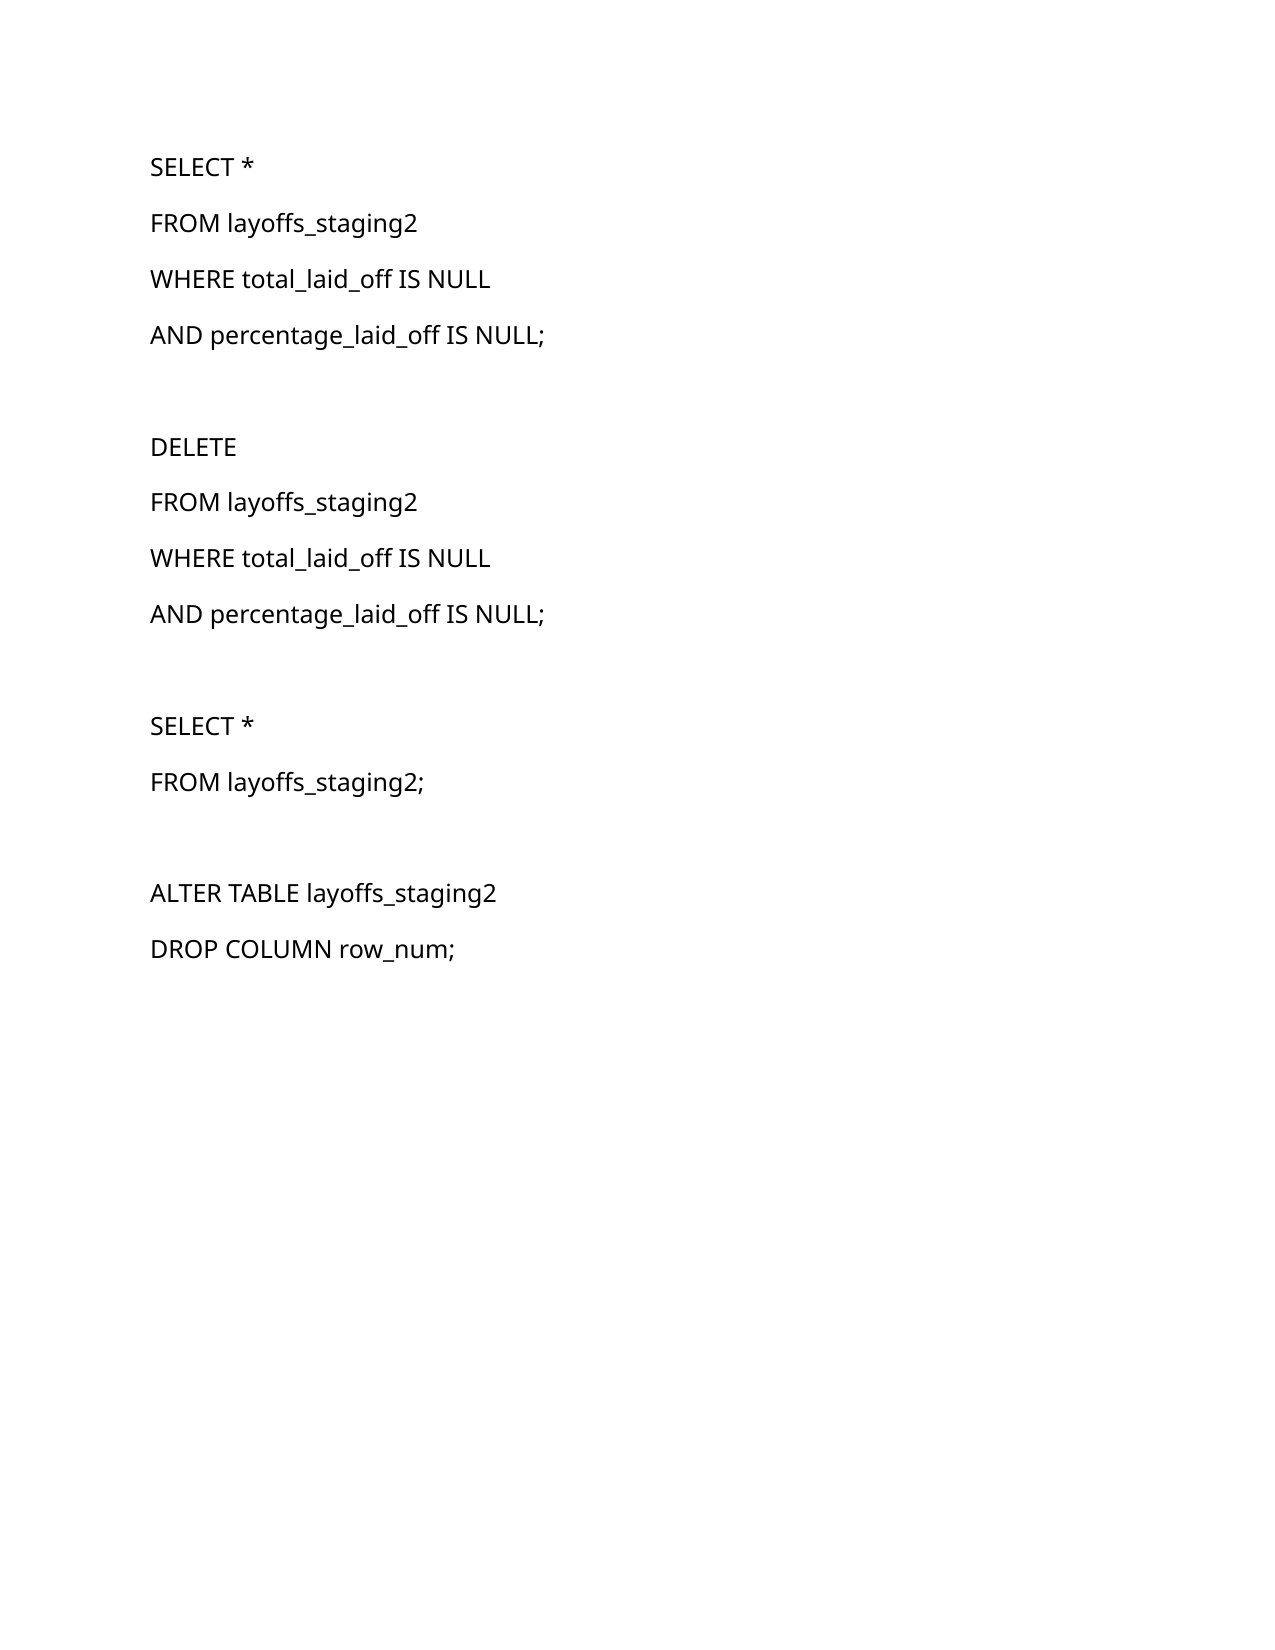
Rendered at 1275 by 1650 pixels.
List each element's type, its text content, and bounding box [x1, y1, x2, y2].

text FROM layoffs_staging2; [150, 764, 1125, 798]
text WHERE total_laid_off IS NULL [150, 541, 1125, 575]
text AND percentage_laid_off IS NULL; [150, 597, 1125, 631]
text ALTER TABLE layoffs_staging2 [150, 876, 1125, 910]
text SELECT * [150, 150, 1125, 184]
text DROP COLUMN row_num; [150, 932, 1125, 966]
text FROM layoffs_staging2 [150, 485, 1125, 519]
text DELETE [150, 429, 1125, 463]
text WHERE total_laid_off IS NULL [150, 262, 1125, 296]
text FROM layoffs_staging2 [150, 206, 1125, 240]
text SELECT * [150, 708, 1125, 742]
text AND percentage_laid_off IS NULL; [150, 317, 1125, 352]
